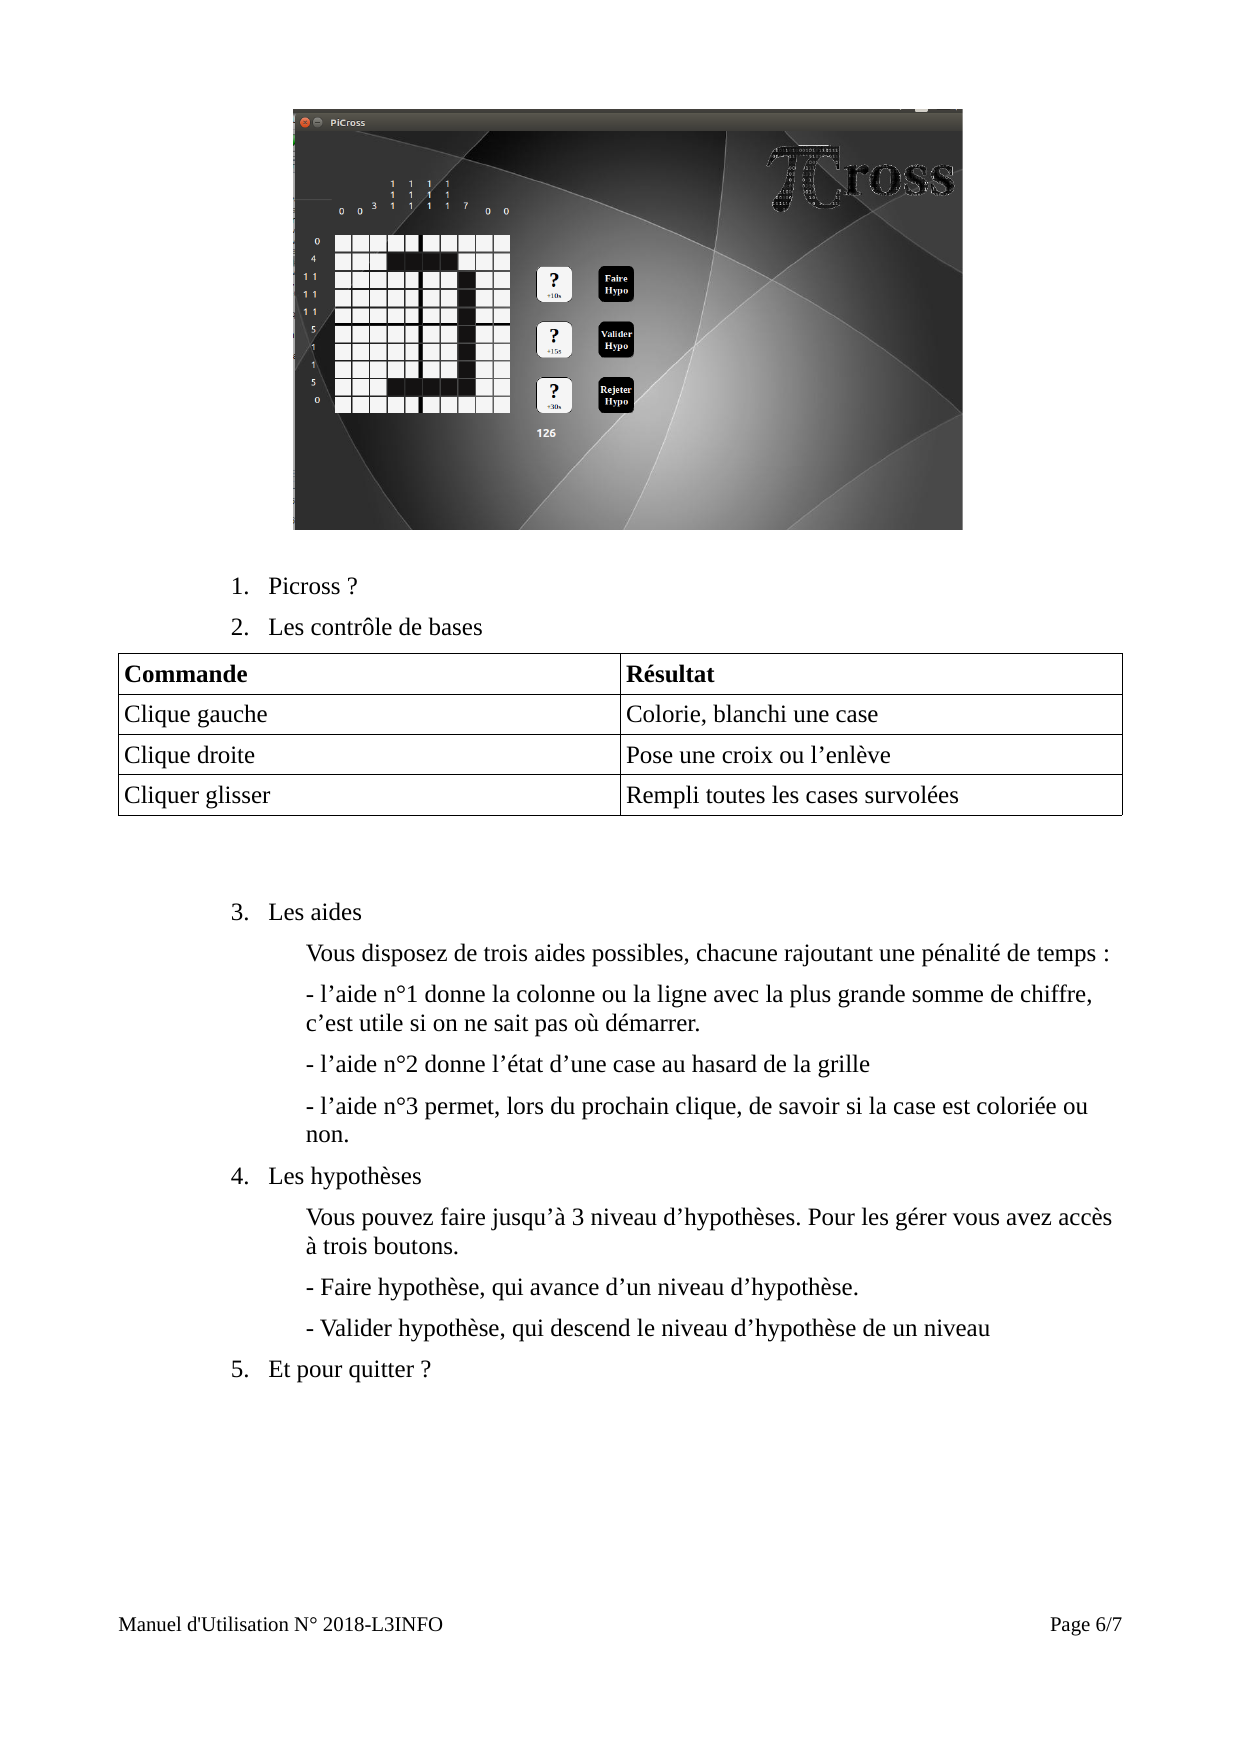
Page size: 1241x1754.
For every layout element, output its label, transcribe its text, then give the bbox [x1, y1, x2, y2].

list Vous disposez de trois aides possibles, chacune rajoutant une pénalité de temps : [268, 938, 1122, 967]
list Les hypothèses [231, 1161, 1122, 1189]
table_header Commande [119, 654, 620, 693]
list Et pour quitter ? [231, 1354, 1122, 1383]
list - l’aide n°2 donne l’état d’une case au hasard de la grille [268, 1049, 1122, 1078]
list Vous pouvez faire jusqu’à 3 niveau d’hypothèses. Pour les gérer vous avez accès à trois boutons. [268, 1202, 1122, 1259]
list - Valider hypothèse, qui descend le niveau d’hypothèse de un niveau [268, 1313, 1122, 1342]
table_cell Rempli toutes les cases survolées [621, 775, 1122, 814]
table_cell Clique gauche [119, 695, 620, 734]
picture [293, 109, 963, 530]
list - l’aide n°3 permet, lors du prochain clique, de savoir si la case est coloriée ou non. [268, 1091, 1122, 1148]
list Picross ? [231, 571, 1122, 599]
table_cell Cliquer glisser [119, 775, 620, 814]
list Les aides [231, 897, 1122, 926]
table_cell Colorie, blanchi une case [621, 695, 1122, 734]
list Les contrôle de bases [231, 612, 1122, 641]
list - Faire hypothèse, qui avance d’un niveau d’hypothèse. [268, 1272, 1122, 1301]
table_header Résultat [621, 654, 1122, 693]
list - l’aide n°1 donne la colonne ou la ligne avec la plus grande somme de chiffre, c’est utile si on ne sait pas où démarrer. [268, 979, 1122, 1037]
table_cell Pose une croix ou l’enlève [621, 735, 1122, 774]
table_cell Clique droite [119, 735, 620, 774]
